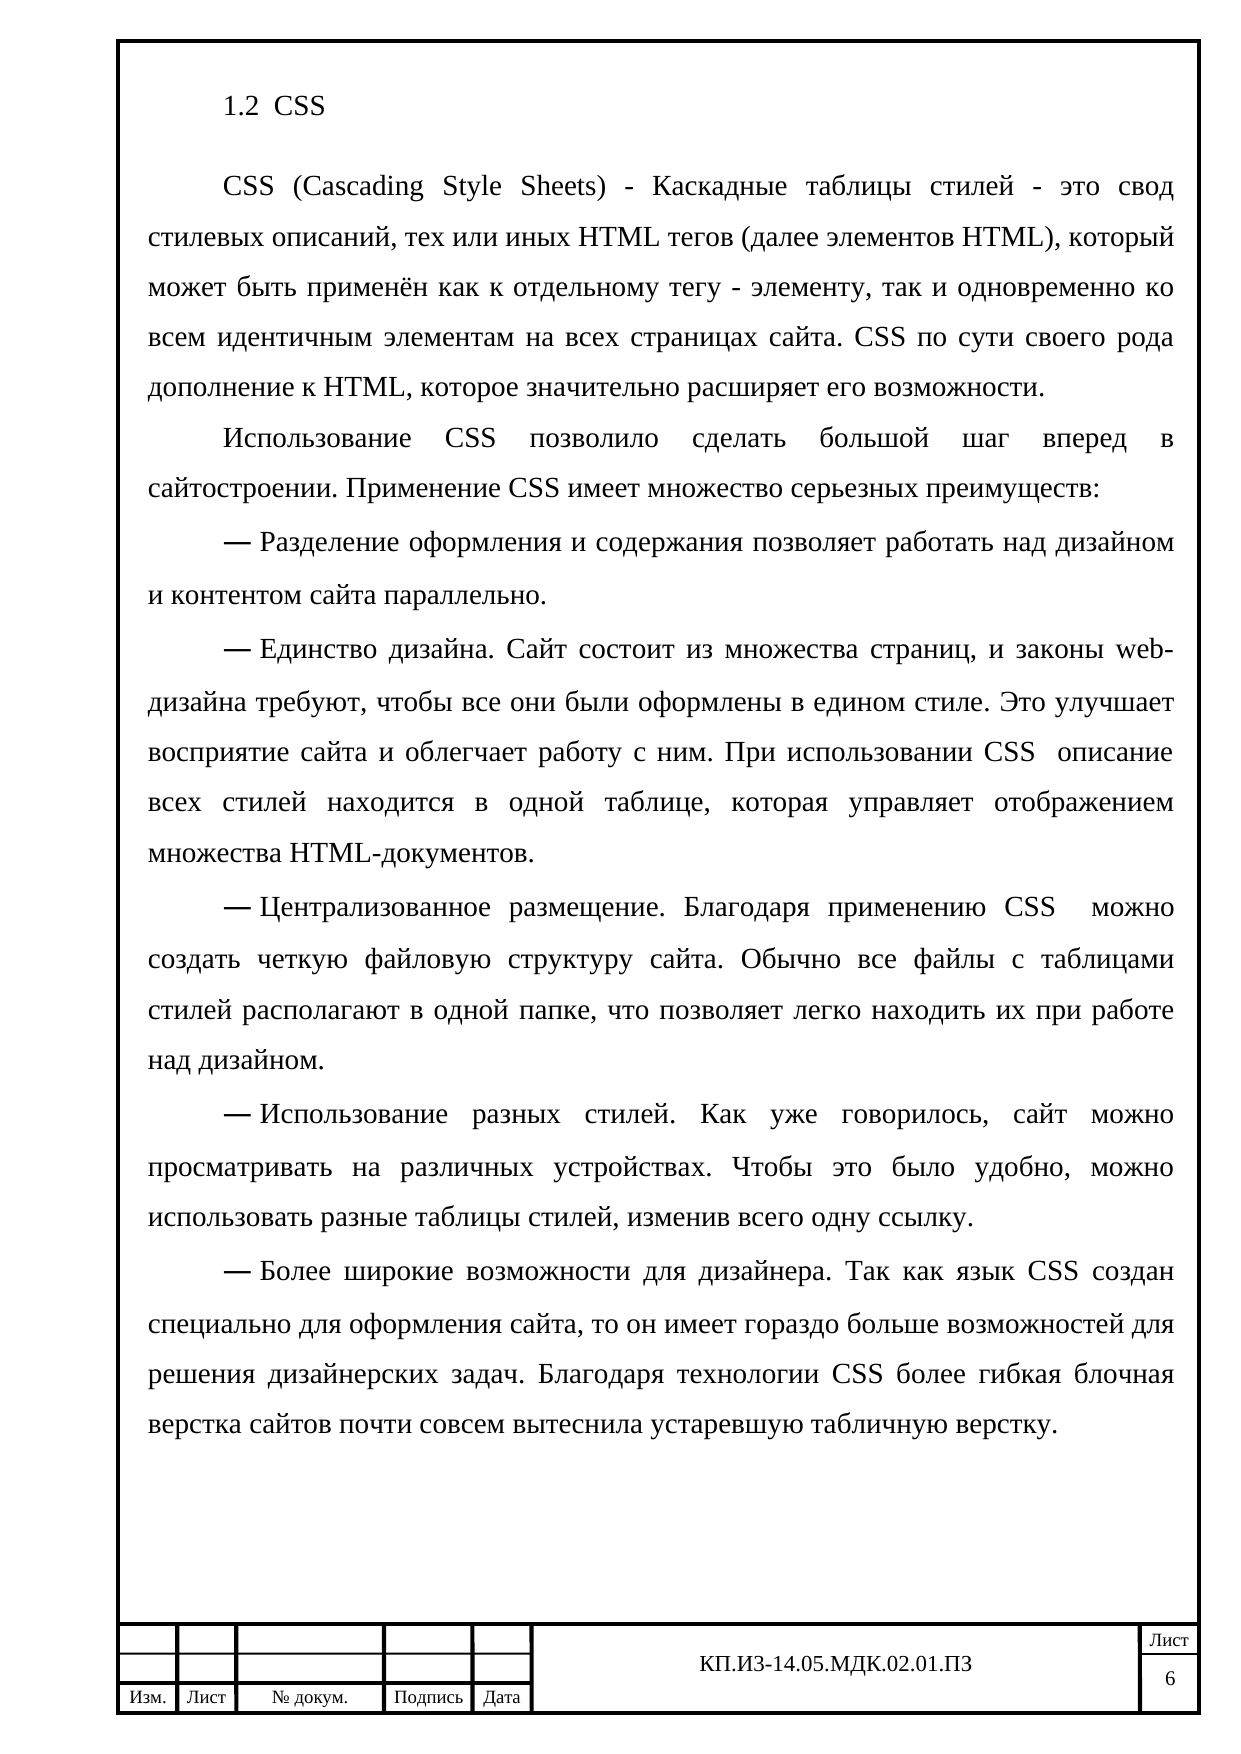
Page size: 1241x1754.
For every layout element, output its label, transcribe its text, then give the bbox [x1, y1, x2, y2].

text Использование CSS позволило сделать большой шаг вперед в сайтостроении. Применение CSS имеет множество серьезных преимуществ: [148, 420, 1175, 504]
text CSS (Cascading Style Sheets) - Каскадные таблицы стилей - это свод стилевых описаний, тех или иных HTML тегов (далее элементов HTML), который может быть применён как к отдельному тегу - элементу, так и одновременно ко всем идентичным элементам на всех страницах сайта. CSS по сути своего рода дополнение к HTML, которое значительно расширяет его возможности. [148, 168, 1175, 403]
list Централизованное размещение. Благодаря применению CSS можно создать четкую файловую структуру сайта. Обычно все файлы с таблицами стилей располагают в одной папке, что позволяет легко находить их при работе над дизайном. [148, 885, 1175, 1076]
list Разделение оформления и содержания позволяет работать над дизайном и контентом сайта параллельно. [148, 521, 1175, 611]
list Более широкие возможности для дизайнера. Так как язык CSS создан специально для оформления сайта, то он имеет гораздо больше возможностей для решения дизайнерских задач. Благодаря технологии CSS более гибкая блочная верстка сайтов почти совсем вытеснила устаревшую табличную верстку. [148, 1249, 1175, 1440]
list Единство дизайна. Сайт состоит из множества страниц, и законы web-дизайна требуют, чтобы все они были оформлены в едином стиле. Это улучшает восприятие сайта и облегчает работу с ним. При использовании CSS описание всех стилей находится в одной таблице, которая управляет отображением множества HTML-документов. [148, 627, 1175, 868]
list Использование разных стилей. Как уже говорилось, сайт можно просматривать на различных устройствах. Чтобы это было удобно, можно использовать разные таблицы стилей, изменив всего одну ссылку. [148, 1092, 1175, 1233]
subtitle CSS [148, 88, 1175, 122]
